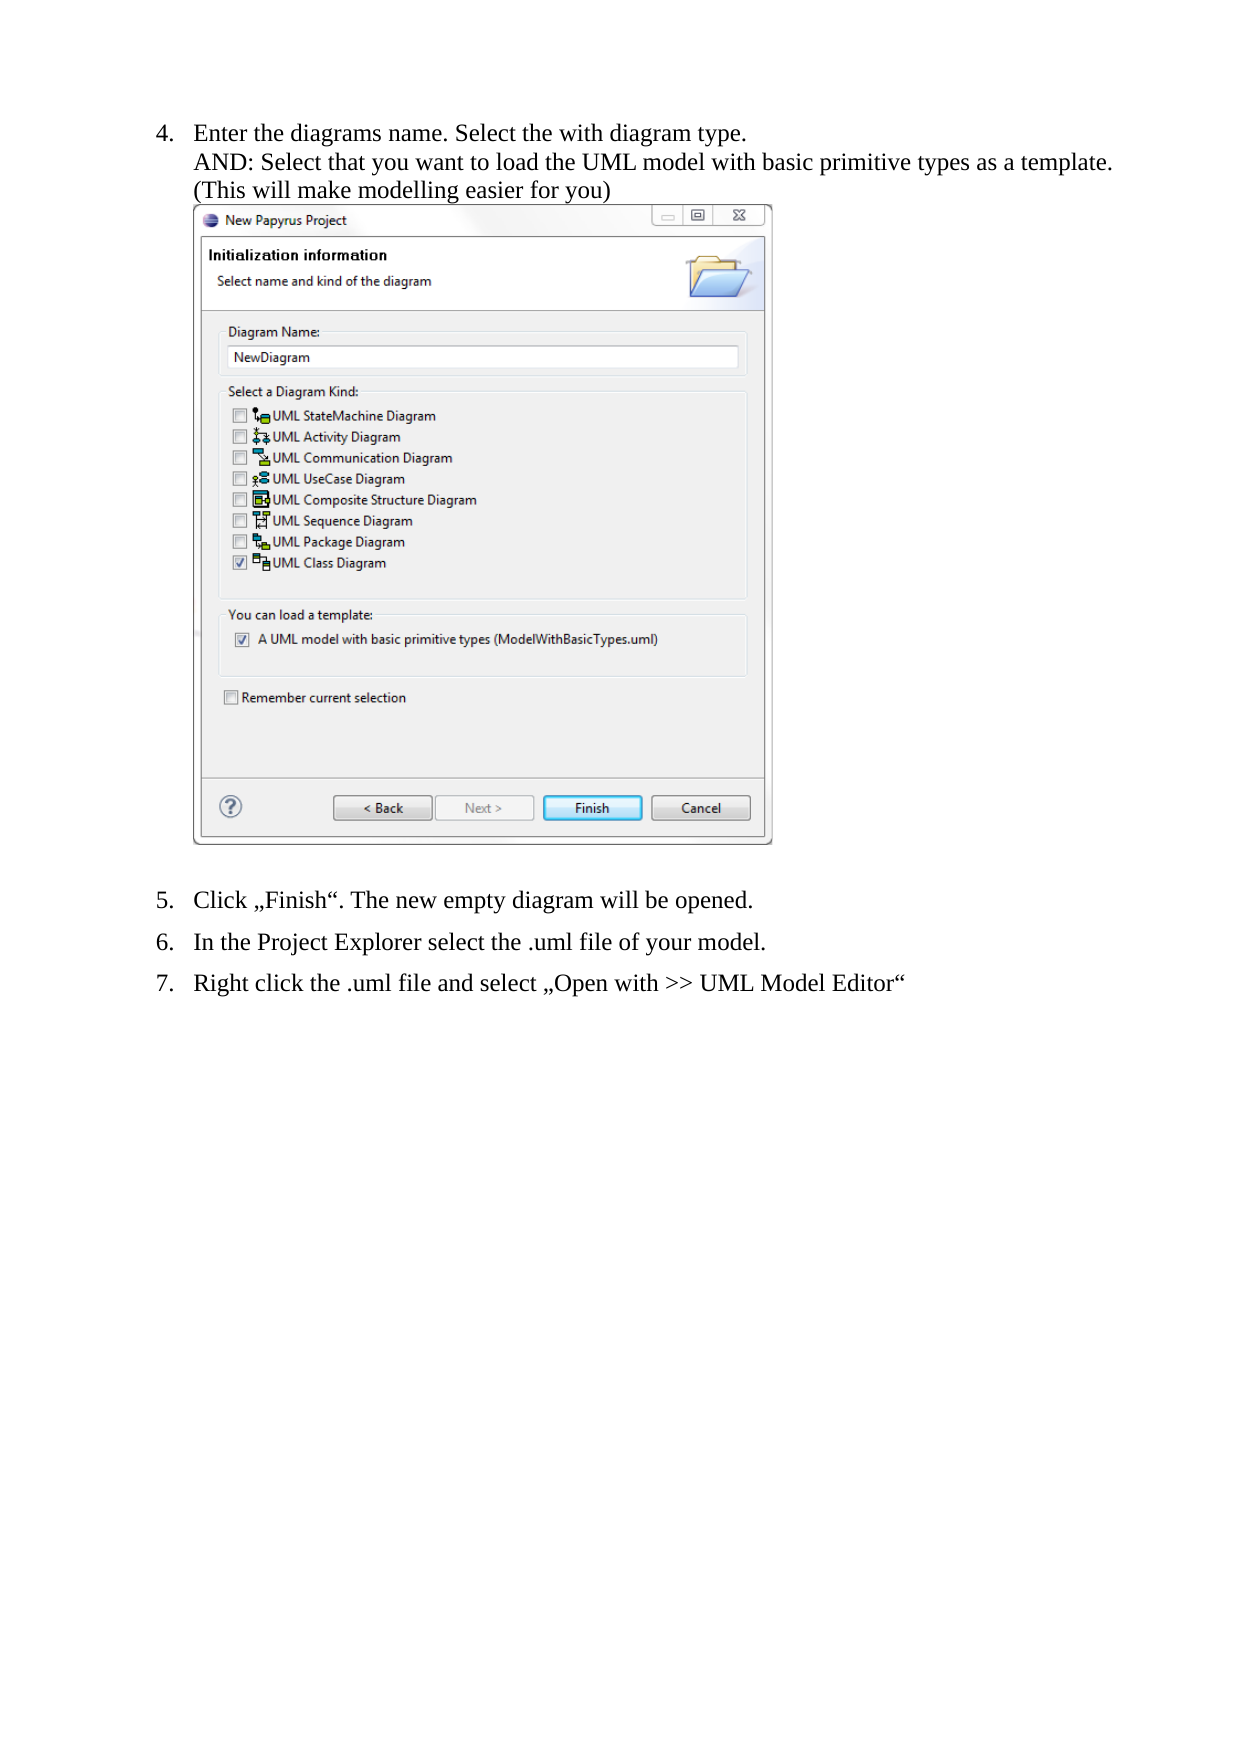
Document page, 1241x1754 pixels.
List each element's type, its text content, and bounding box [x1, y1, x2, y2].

list Enter the diagrams name. Select the with diagram type. AND: Select that you want to load the UML model with basic primitive types as a template. (This will make modelling easier for you) [156, 118, 1122, 873]
list Right click the .uml file and select „Open with >> UML Model Editor“ [156, 968, 1122, 997]
picture [193, 204, 773, 845]
list In the Project Explorer select the .uml file of your model. [156, 927, 1122, 955]
list Click „Finish“. The new empty diagram will be opened. [156, 885, 1122, 914]
